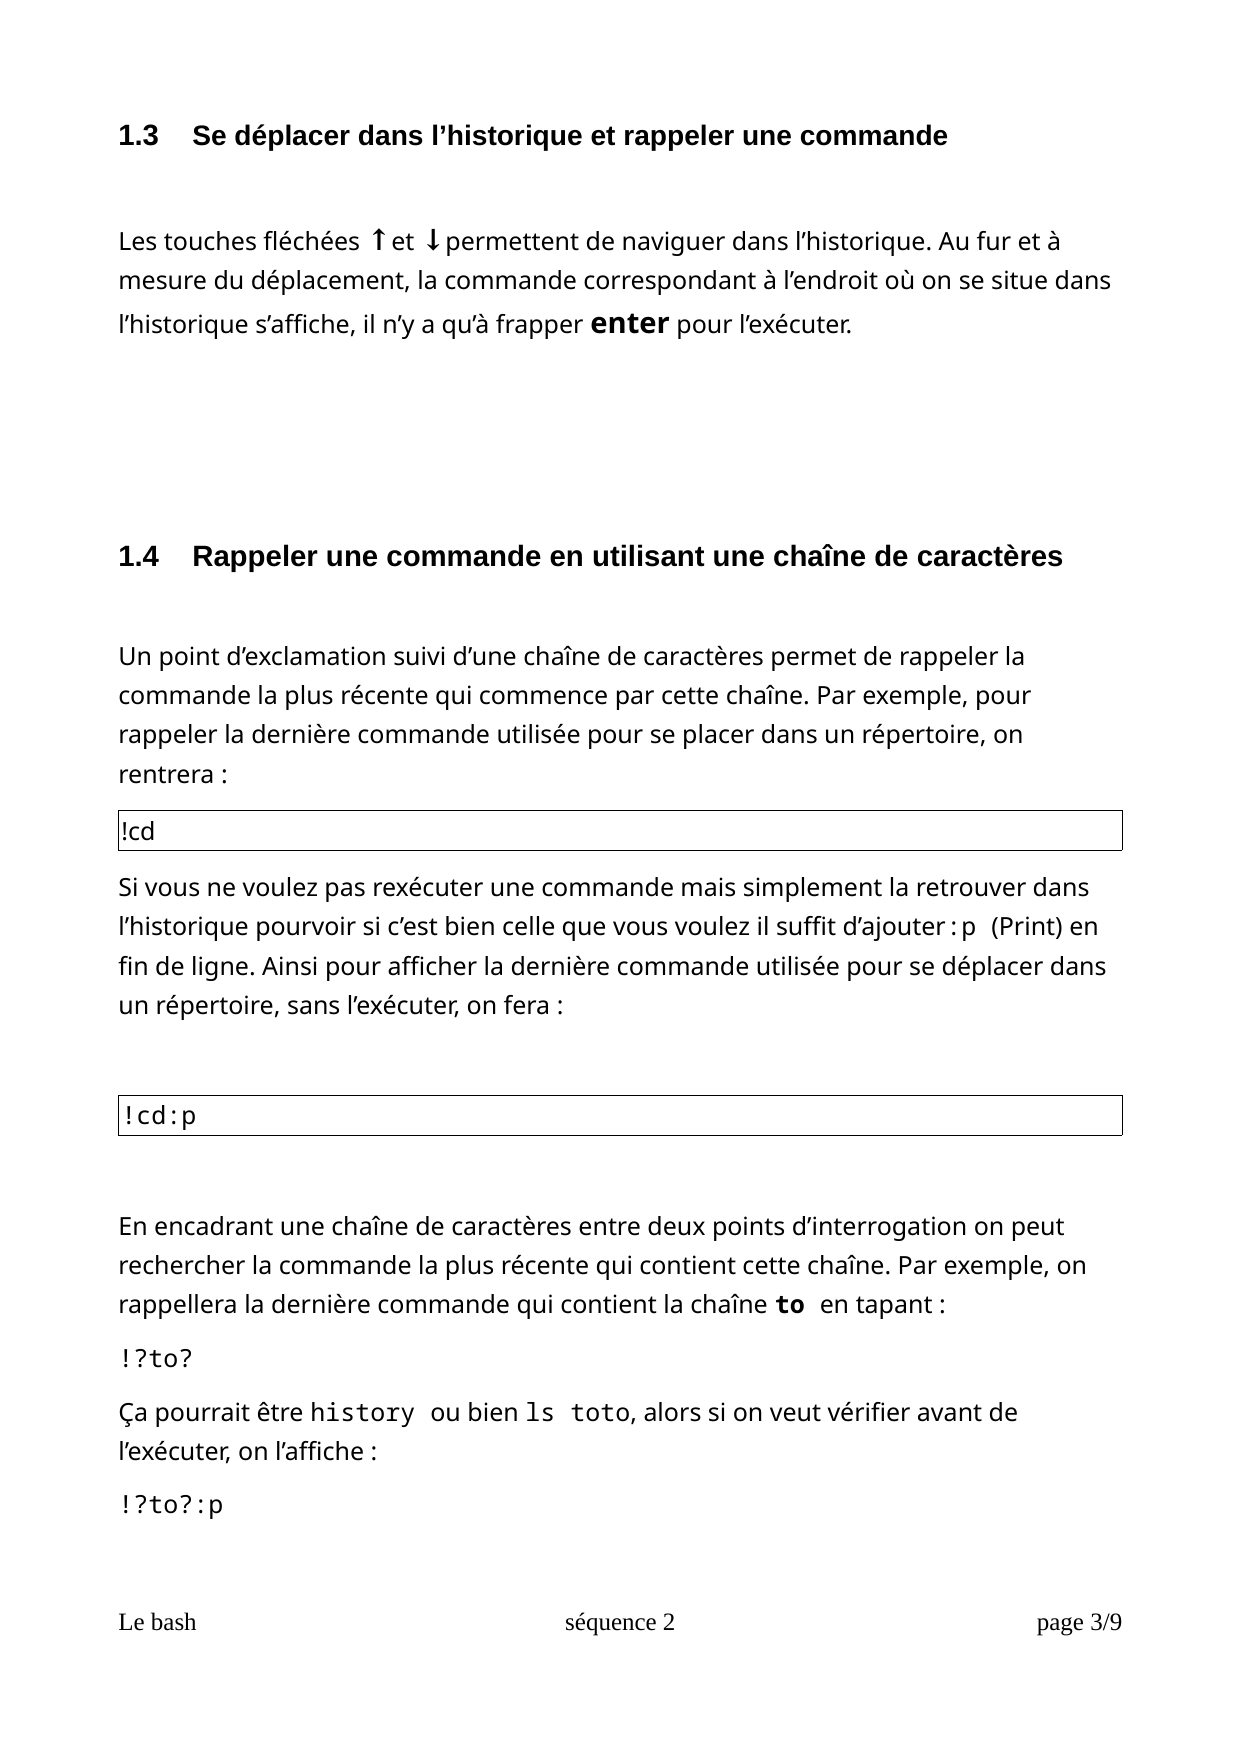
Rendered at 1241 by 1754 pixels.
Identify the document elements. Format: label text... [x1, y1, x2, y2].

subtitle Se déplacer dans l’historique et rappeler une commande [118, 118, 1122, 152]
subtitle Rappeler une commande en utilisant une chaîne de caractères [118, 539, 1122, 573]
text Les touches fléchées ↑et ↓permettent de naviguer dans l’historique. Au fur et à mesure du déplacement, la commande correspondant à l’endroit où on se situe dans l’historique s’affiche, il n’y a qu’à frapper enter pour l’exécuter. [118, 223, 1122, 342]
text !?to?:p [118, 1487, 1122, 1521]
text !cd:p [119, 1096, 1122, 1135]
text Si vous ne voulez pas rexécuter une commande mais simplement la retrouver dans l’historique pourvoir si c’est bien celle que vous voulez il suffit d’ajouter:p (Print) en fin de ligne. Ainsi pour afficher la dernière commande utilisée pour se déplacer dans un répertoire, sans l’exécuter, on fera : [118, 870, 1122, 1021]
text !cd [119, 811, 1122, 850]
text Un point d’exclamation suivi d’une chaîne de caractères permet de rappeler la commande la plus récente qui commence par cette chaîne. Par exemple, pour rappeler la dernière commande utilisée pour se placer dans un répertoire, on rentrera : [118, 639, 1122, 790]
text !?to? [118, 1341, 1122, 1374]
text Ça pourrait être history ou bien ls toto, alors si on veut vérifier avant de l’exécuter, on l’affiche : [118, 1394, 1122, 1467]
text En encadrant une chaîne de caractères entre deux points d’interrogation on peut rechercher la commande la plus récente qui contient cette chaîne. Par exemple, on rappellera la dernière commande qui contient la chaîne to en tapant : [118, 1208, 1122, 1321]
